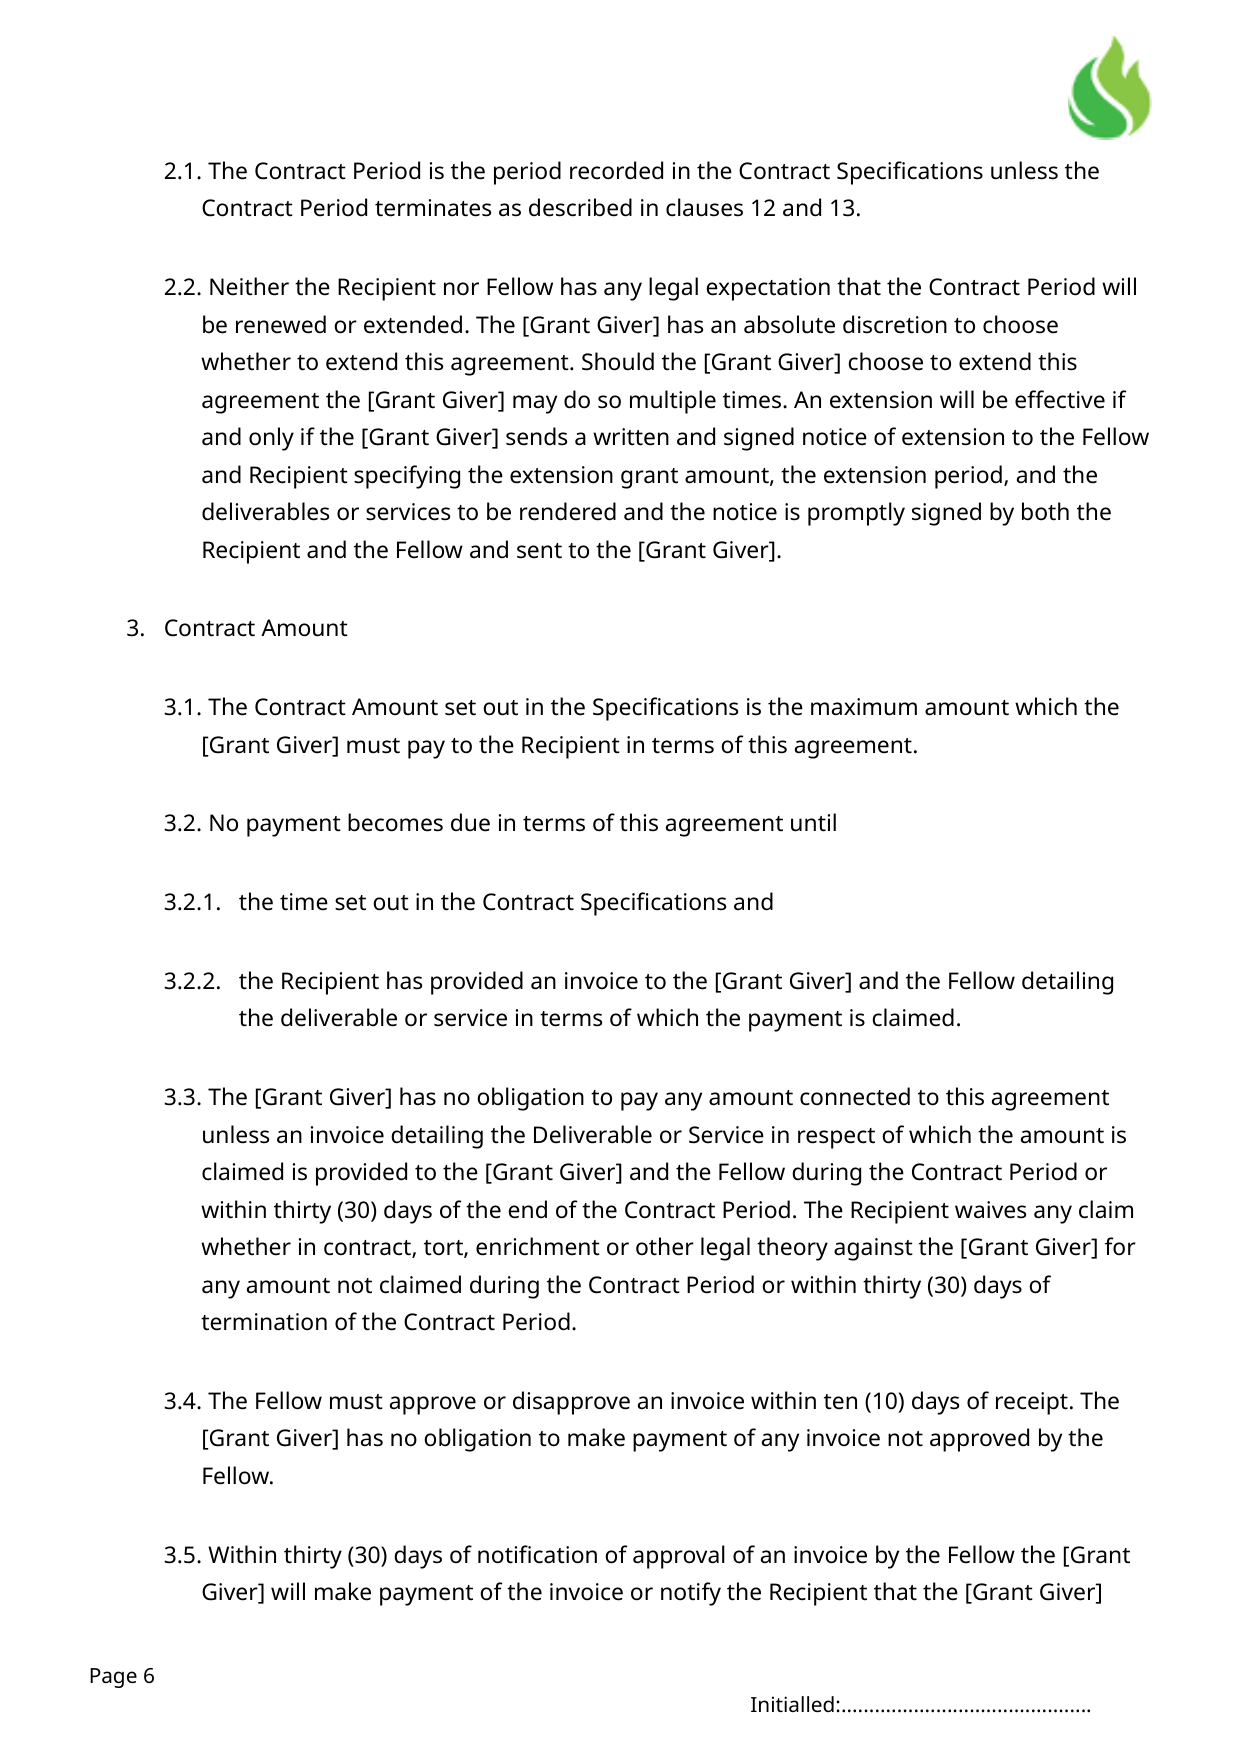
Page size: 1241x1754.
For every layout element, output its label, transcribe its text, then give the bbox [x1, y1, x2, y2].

subtitle The Fellow must approve or disapprove an invoice within ten (10) days of receipt. The [Grant Giver] has no obligation to make payment of any invoice not approved by the Fellow. [163, 1385, 1152, 1491]
subtitle Contract Amount [126, 612, 1152, 643]
subtitle Neither the Recipient nor Fellow has any legal expectation that the Contract Period will be renewed or extended. The [Grant Giver] has an absolute discretion to choose whether to extend this agreement. Should the [Grant Giver] choose to extend this agreement the [Grant Giver] may do so multiple times. An extension will be effective if and only if the [Grant Giver] sends a written and signed notice of extension to the Fellow and Recipient specifying the extension grant amount, the extension period, and the deliverables or services to be rendered and the notice is promptly signed by both the Recipient and the Fellow and sent to the [Grant Giver]. [163, 271, 1152, 565]
subtitle The [Grant Giver] has no obligation to pay any amount connected to this agreement unless an invoice detailing the Deliverable or Service in respect of which the amount is claimed is provided to the [Grant Giver] and the Fellow during the Contract Period or within thirty (30) days of the end of the Contract Period. The Recipient waives any claim whether in contract, tort, enrichment or other legal theory against the [Grant Giver] for any amount not claimed during the Contract Period or within thirty (30) days of termination of the Contract Period. [163, 1081, 1152, 1337]
subtitle No payment becomes due in terms of this agreement until [163, 807, 1152, 838]
subtitle The Contract Amount set out in the Specifications is the maximum amount which the [Grant Giver] must pay to the Recipient in terms of this agreement. [163, 691, 1152, 760]
subtitle the Recipient has provided an invoice to the [Grant Giver] and the Fellow detailing the deliverable or service in terms of which the payment is claimed. [163, 965, 1152, 1033]
subtitle the time set out in the Contract Specifications and [163, 886, 1152, 917]
subtitle The Contract Period is the period recorded in the Contract Specifications unless the Contract Period terminates as described in clauses 12 and 13. [163, 155, 1152, 223]
picture [1089, 35, 1152, 114]
subtitle Within thirty (30) days of notification of approval of an invoice by the Fellow the [Grant Giver] will make payment of the invoice or notify the Recipient that the [Grant Giver] [163, 1538, 1152, 1607]
